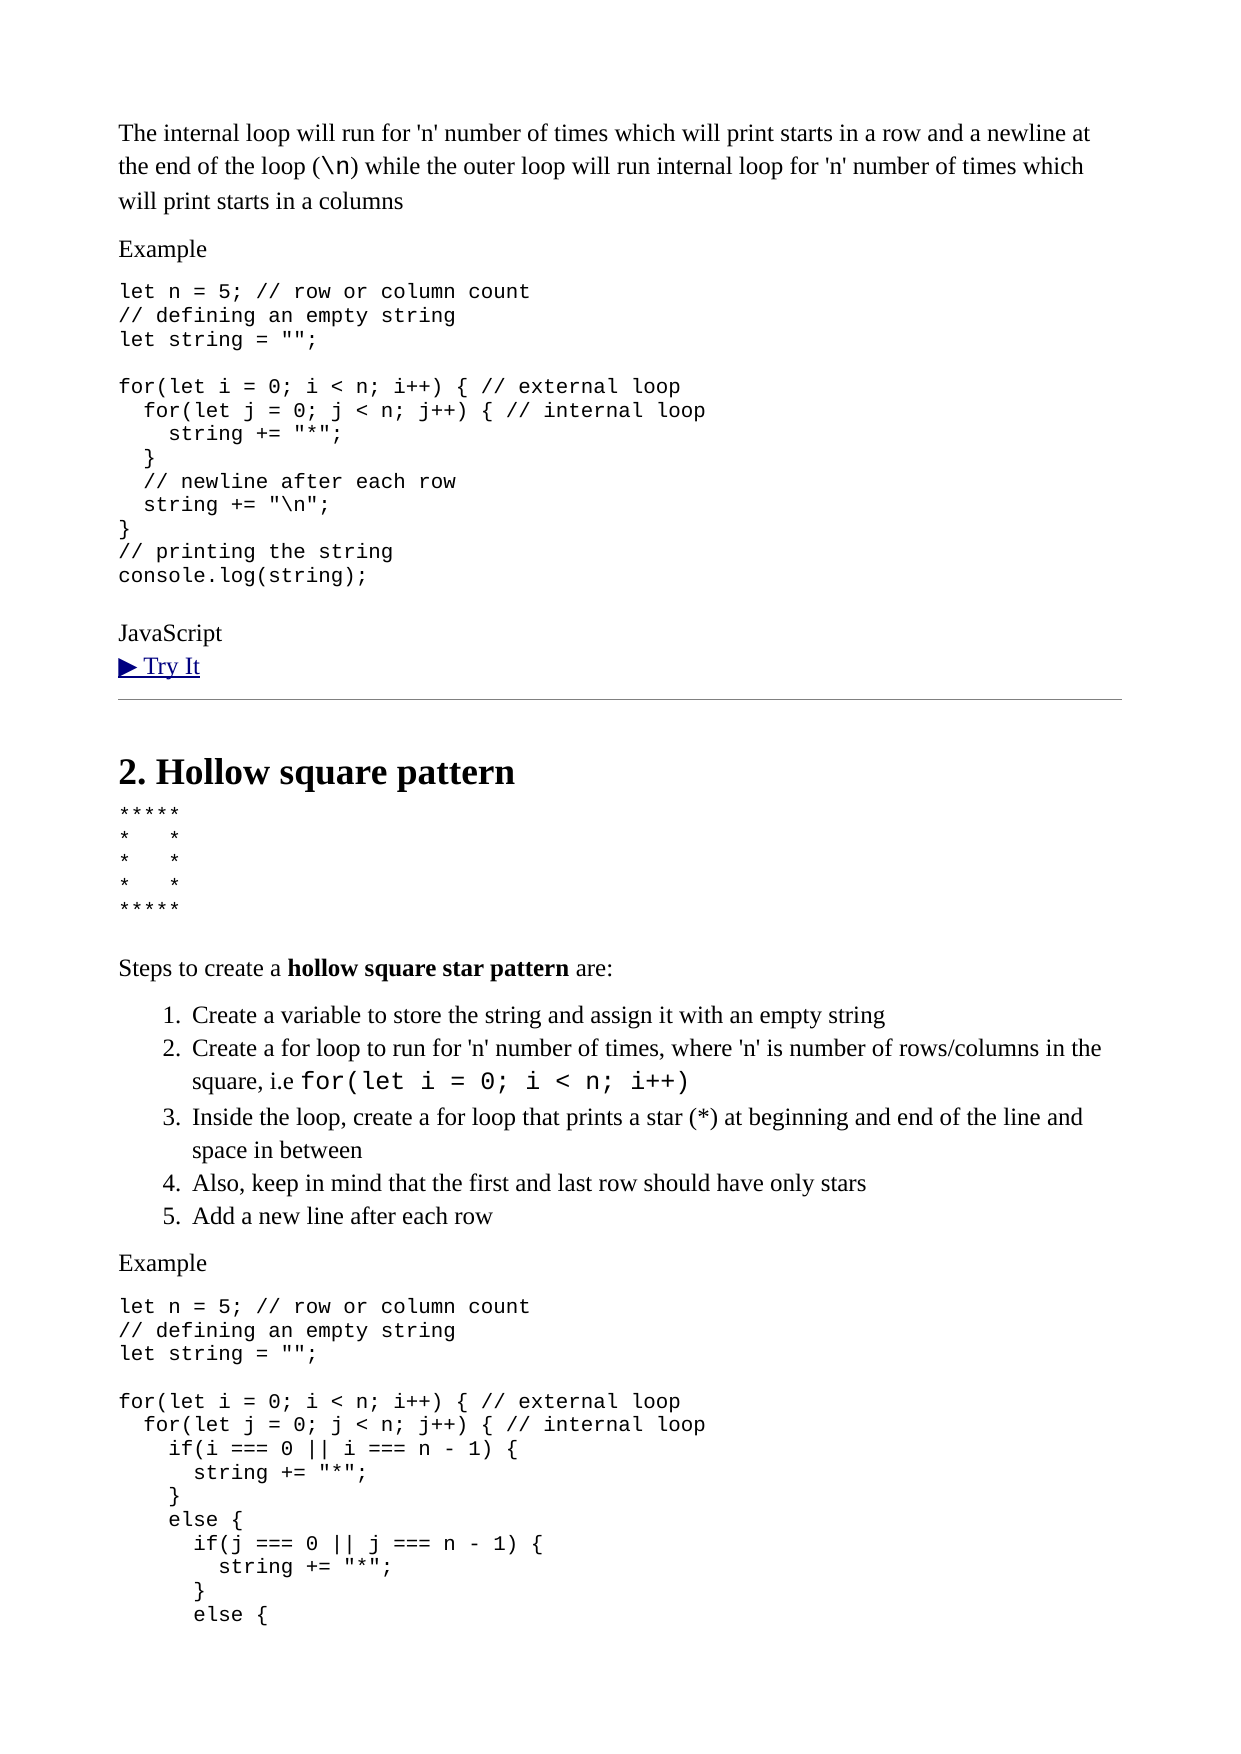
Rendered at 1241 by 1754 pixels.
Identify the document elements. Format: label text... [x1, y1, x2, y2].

text ***** [118, 900, 1122, 923]
text ***** [118, 805, 1122, 829]
text if(i === 0 || i === n - 1) { [118, 1438, 1122, 1462]
text console.log(string); [118, 565, 1122, 589]
text string += "\n"; [118, 494, 1122, 518]
text let n = 5; // row or column count [118, 281, 1122, 305]
subtitle 2. Hollow square pattern [118, 749, 1122, 793]
list Also, keep in mind that the first and last row should have only stars [162, 1168, 1122, 1197]
text // defining an empty string [118, 305, 1122, 329]
text Example [118, 1248, 1122, 1277]
text // defining an empty string [118, 1320, 1122, 1343]
text else { [118, 1603, 1122, 1627]
text } [118, 1580, 1122, 1603]
text else { [118, 1509, 1122, 1533]
text for(let j = 0; j < n; j++) { // internal loop [118, 400, 1122, 423]
text string += "*"; [118, 1462, 1122, 1485]
text if(j === 0 || j === n - 1) { [118, 1533, 1122, 1556]
text string += "*"; [118, 1556, 1122, 1580]
text for(let i = 0; i < n; i++) { // external loop [118, 1391, 1122, 1414]
text JavaScript [118, 618, 1122, 647]
text let string = ""; [118, 329, 1122, 352]
text * * [118, 829, 1122, 852]
text } [118, 518, 1122, 542]
text Steps to create a hollow square star pattern are: [118, 953, 1122, 982]
list Add a new line after each row [162, 1201, 1122, 1230]
text // newline after each row [118, 471, 1122, 494]
text let n = 5; // row or column count [118, 1296, 1122, 1320]
text * * [118, 852, 1122, 876]
text string += "*"; [118, 423, 1122, 447]
text * * [118, 876, 1122, 900]
text } [118, 1485, 1122, 1509]
text The internal loop will run for 'n' number of times which will print starts in a row and a newline at the end of the loop (\n) while the outer loop will run internal loop for 'n' number of times which will print starts in a columns [118, 118, 1122, 215]
text // printing the string [118, 542, 1122, 565]
text Example [118, 234, 1122, 263]
text for(let j = 0; j < n; j++) { // internal loop [118, 1414, 1122, 1438]
text ▶ Try It [118, 651, 1122, 680]
list Create a variable to store the string and assign it with an empty string [162, 1000, 1122, 1029]
text for(let i = 0; i < n; i++) { // external loop [118, 376, 1122, 400]
text } [118, 447, 1122, 471]
list Create a for loop to run for 'n' number of times, where 'n' is number of rows/columns in the square, i.e for(let i = 0; i < n; i++) [162, 1033, 1122, 1097]
list Inside the loop, create a for loop that prints a star (*) at beginning and end of the line and space in between [162, 1102, 1122, 1164]
text let string = ""; [118, 1343, 1122, 1367]
